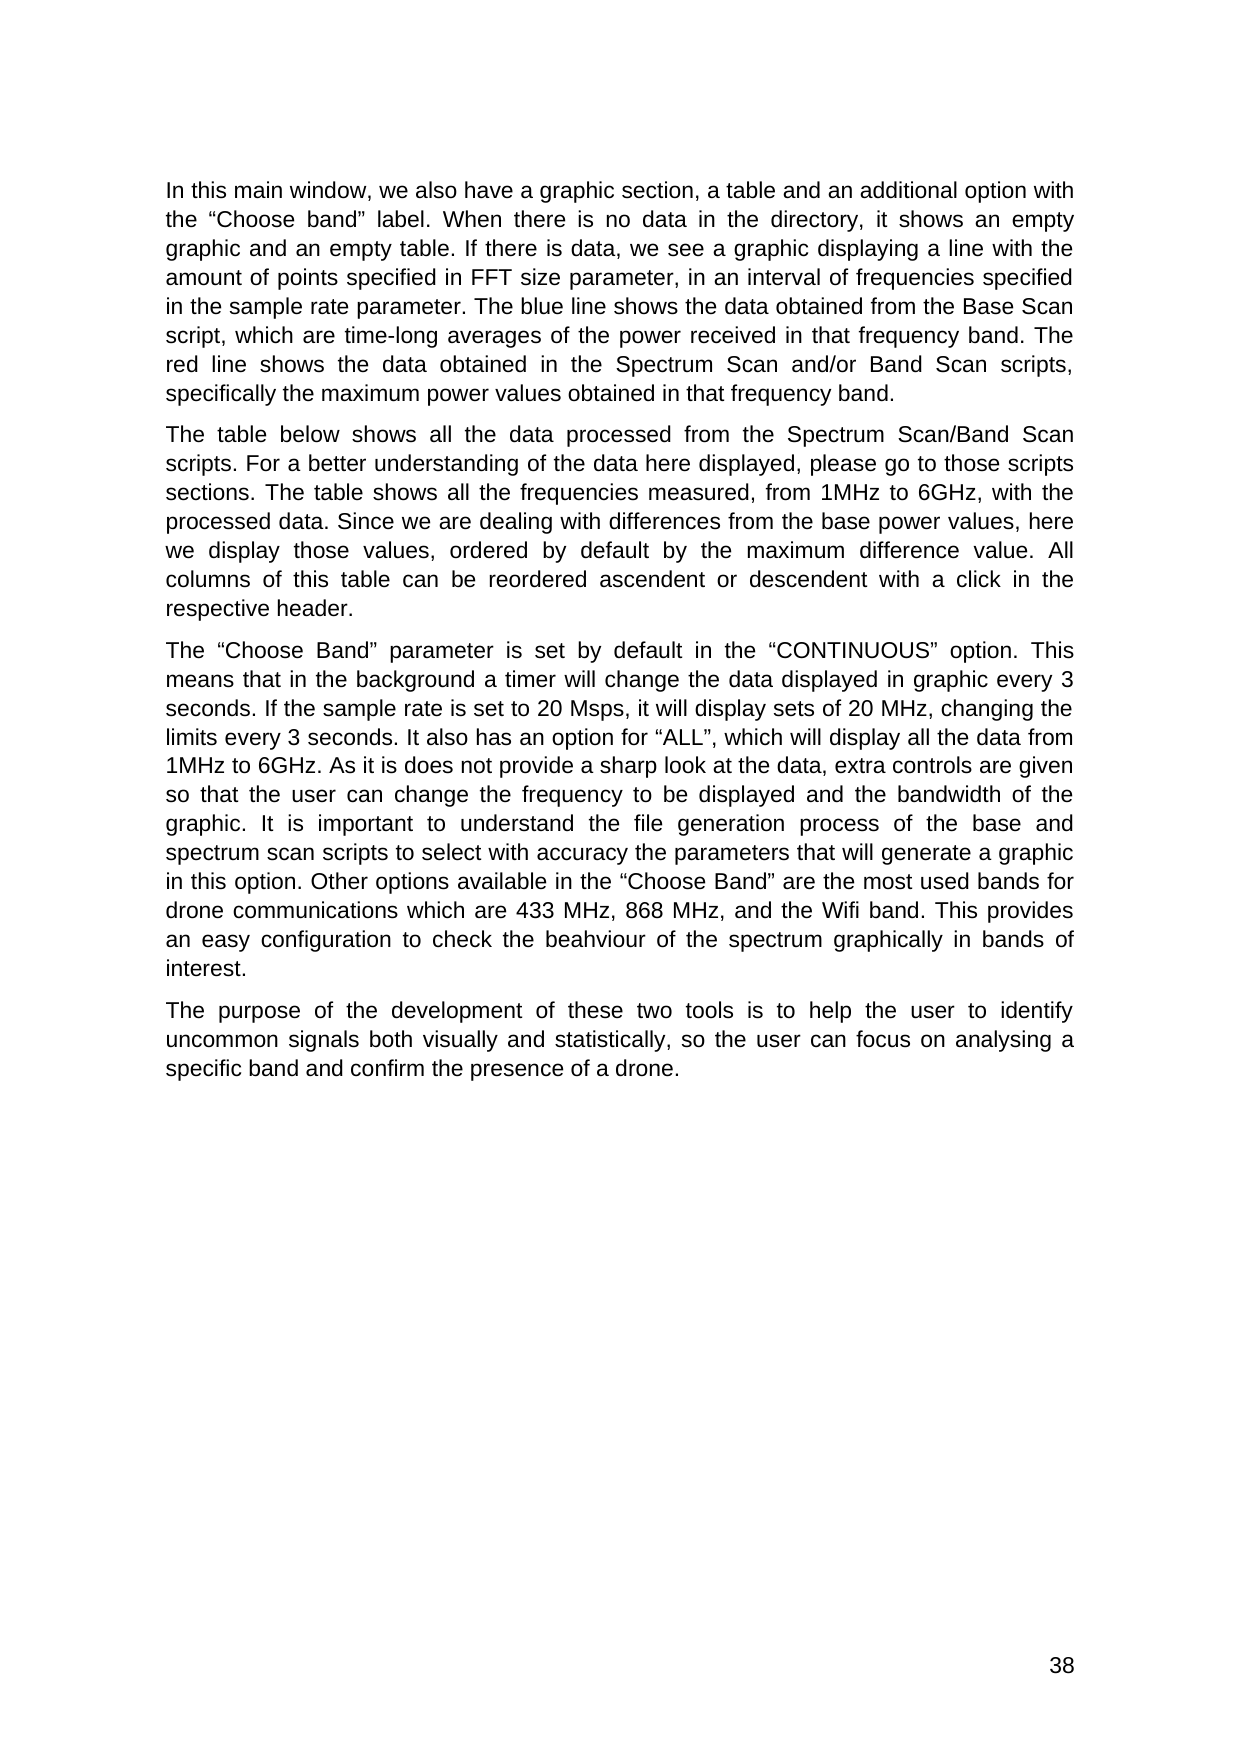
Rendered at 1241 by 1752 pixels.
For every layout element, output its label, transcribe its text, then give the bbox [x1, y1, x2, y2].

text The table below shows all the data processed from the Spectrum Scan/Band Scan scripts. For a better understanding of the data here displayed, please go to those scripts sections. The table shows all the frequencies measured, from 1MHz to 6GHz, with the processed data. Since we are dealing with differences from the base power values, here we display those values, ordered by default by the maximum difference value. All columns of this table can be reordered ascendent or descendent with a click in the respective header. [165, 421, 1075, 621]
text The purpose of the development of these two tools is to help the user to identify uncommon signals both visually and statistically, so the user can focus on analysing a specific band and confirm the presence of a drone. [165, 997, 1075, 1081]
text The “Choose Band” parameter is set by default in the “CONTINUOUS” option. This means that in the background a timer will change the data displayed in graphic every 3 seconds. If the sample rate is set to 20 Msps, it will display sets of 20 MHz, changing the limits every 3 seconds. It also has an option for “ALL”, which will display all the data from 1MHz to 6GHz. As it is does not provide a sharp look at the data, extra controls are given so that the user can change the frequency to be displayed and the bandwidth of the graphic. It is important to understand the file generation process of the base and spectrum scan scripts to select with accuracy the parameters that will generate a graphic in this option. Other options available in the “Choose Band” are the most used bands for drone communications which are 433 MHz, 868 MHz, and the Wifi band. This provides an easy configuration to check the beahviour of the spectrum graphically in bands of interest. [165, 637, 1075, 981]
text In this main window, we also have a graphic section, a table and an additional option with the “Choose band” label. When there is no data in the directory, it shows an empty graphic and an empty table. If there is data, we see a graphic displaying a line with the amount of points specified in FFT size parameter, in an interval of frequencies specified in the sample rate parameter. The blue line shows the data obtained from the Base Scan script, which are time-long averages of the power received in that frequency band. The red line shows the data obtained in the Spectrum Scan and/or Band Scan scripts, specifically the maximum power values obtained in that frequency band. [165, 177, 1075, 406]
